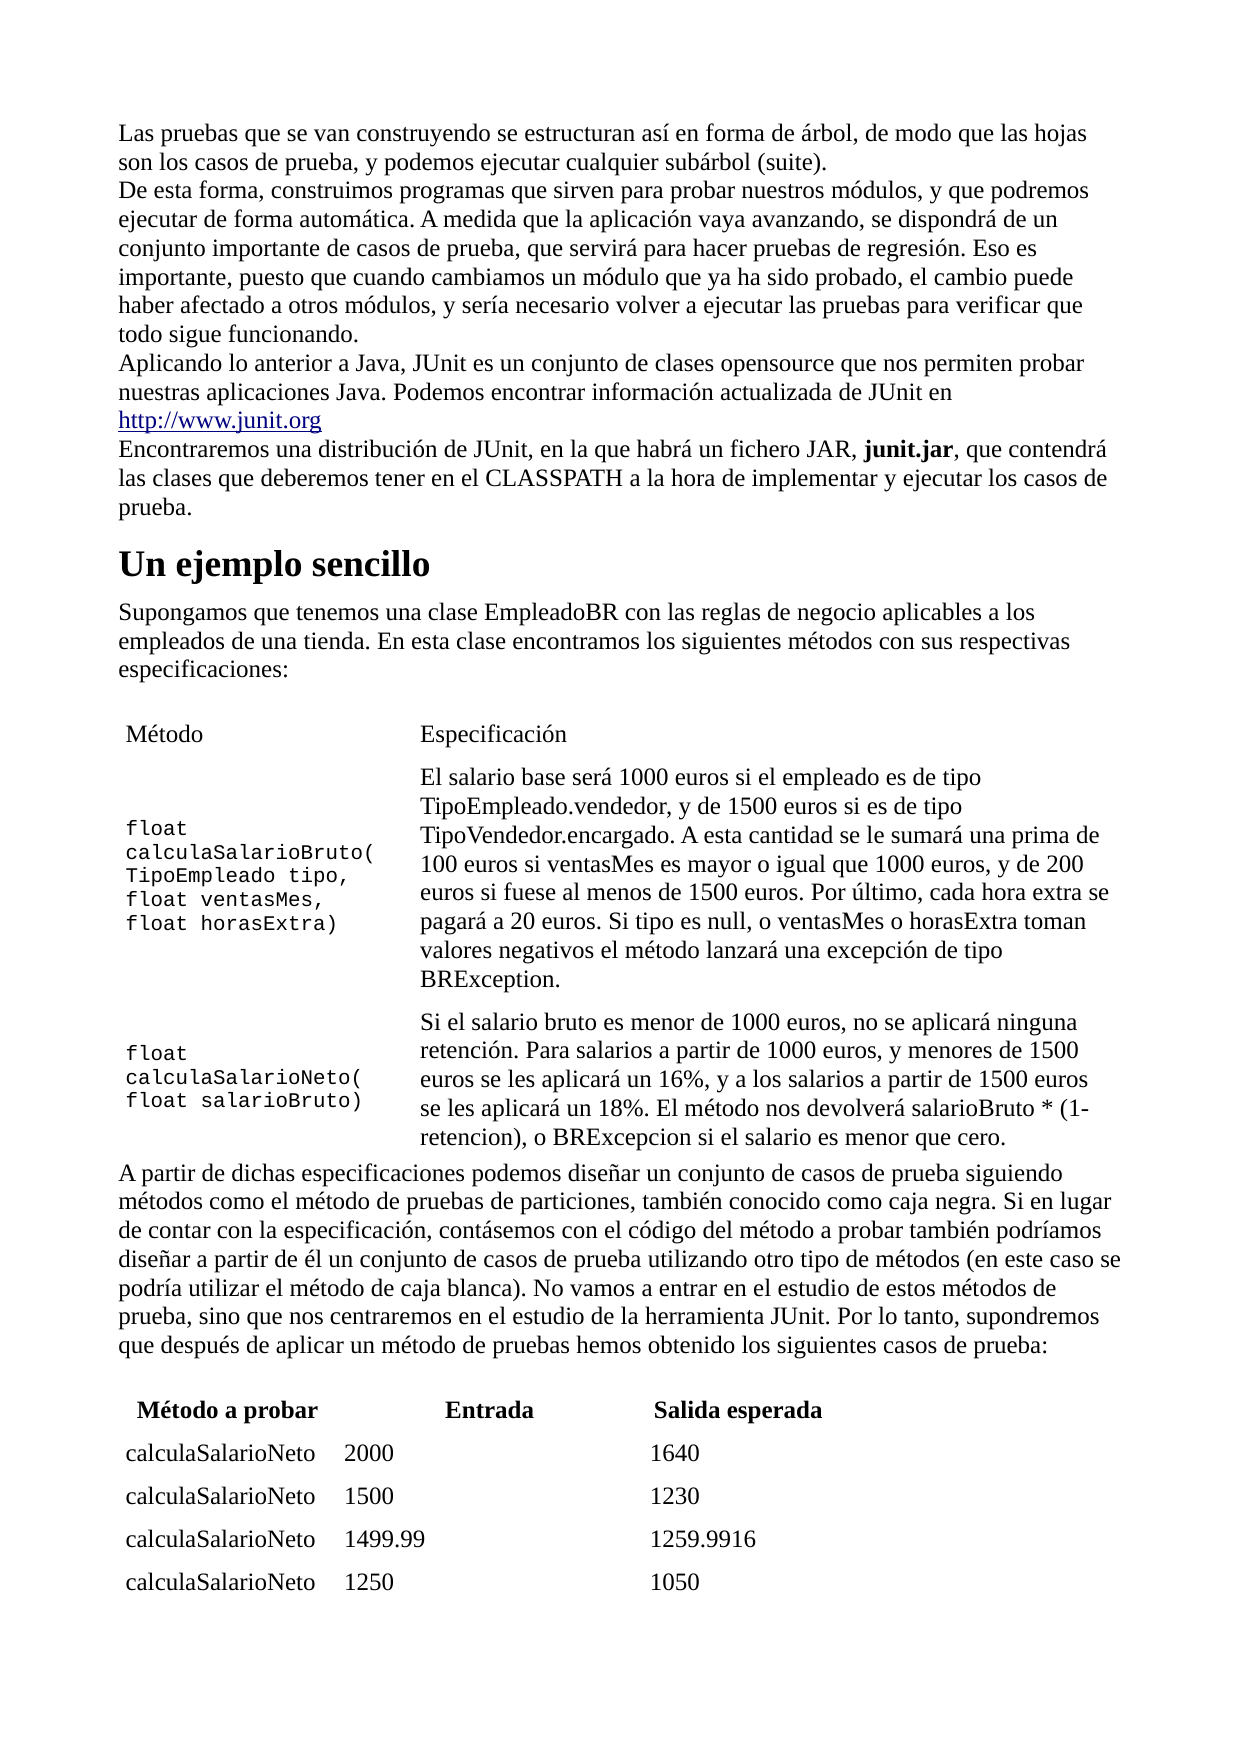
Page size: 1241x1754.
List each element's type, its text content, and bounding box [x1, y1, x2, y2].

table_cell 1050 [642, 1560, 834, 1603]
text Encontraremos una distribución de JUnit, en la que habrá un fichero JAR, junit.jar, que contendrá las clases que deberemos tener en el CLASSPATH a la hora de implementar y ejecutar los casos de prueba. [118, 434, 1122, 521]
table_cell 1499.99 [337, 1517, 642, 1560]
table_cell calculaSalarioNeto [118, 1517, 337, 1560]
table_cell calculaSalarioNeto [118, 1474, 337, 1517]
table_cell calculaSalarioNeto [118, 1431, 337, 1474]
table_header Método a probar [118, 1388, 337, 1431]
table_cell 1500 [337, 1474, 642, 1517]
table_cell calculaSalarioNeto [118, 1560, 337, 1603]
table_cell 2000 [337, 1431, 642, 1474]
table_cell Si el salario bruto es menor de 1000 euros, no se aplicará ninguna retención. Para salarios a partir de 1000 euros, y menores de 1500 euros se les aplicará un 16%, y a los salarios a partir de 1500 euros se les aplicará un 18%. El método nos devolverá salarioBruto * (1-retencion), o BRExcepcion si el salario es menor que cero. [413, 1000, 1122, 1158]
subtitle Un ejemplo sencillo [118, 541, 1122, 584]
text De esta forma, construimos programas que sirven para probar nuestros módulos, y que podremos ejecutar de forma automática. A medida que la aplicación vaya avanzando, se dispondrá de un conjunto importante de casos de prueba, que servirá para hacer pruebas de regresión. Eso es importante, puesto que cuando cambiamos un módulo que ya ha sido probado, el cambio puede haber afectado a otros módulos, y sería necesario volver a ejecutar las pruebas para verificar que todo sigue funcionando. [118, 176, 1122, 348]
table_header Entrada [337, 1388, 642, 1431]
table_header Método [118, 712, 413, 755]
table_header Especificación [413, 712, 1122, 755]
table_cell 1259.9916 [642, 1517, 834, 1560]
table_cell 1640 [642, 1431, 834, 1474]
table_cell 1250 [337, 1560, 642, 1603]
table_cell float calculaSalarioNeto( float salarioBruto) [118, 1000, 413, 1158]
text Supongamos que tenemos una clase EmpleadoBR con las reglas de negocio aplicables a los empleados de una tienda. En esta clase encontramos los siguientes métodos con sus respectivas especificaciones: [118, 597, 1122, 683]
table_cell float calculaSalarioBruto( TipoEmpleado tipo, float ventasMes, float horasExtra) [118, 755, 413, 999]
table_header Salida esperada [642, 1388, 834, 1431]
text A partir de dichas especificaciones podemos diseñar un conjunto de casos de prueba siguiendo métodos como el método de pruebas de particiones, también conocido como caja negra. Si en lugar de contar con la especificación, contásemos con el código del método a probar también podríamos diseñar a partir de él un conjunto de casos de prueba utilizando otro tipo de métodos (en este caso se podría utilizar el método de caja blanca). No vamos a entrar en el estudio de estos métodos de prueba, sino que nos centraremos en el estudio de la herramienta JUnit. Por lo tanto, supondremos que después de aplicar un método de pruebas hemos obtenido los siguientes casos de prueba: [118, 1158, 1122, 1359]
text Las pruebas que se van construyendo se estructuran así en forma de árbol, de modo que las hojas son los casos de prueba, y podemos ejecutar cualquier subárbol (suite). [118, 118, 1122, 176]
text Aplicando lo anterior a Java, JUnit es un conjunto de clases opensource que nos permiten probar nuestras aplicaciones Java. Podemos encontrar información actualizada de JUnit en http://www.junit.org [118, 348, 1122, 434]
table_cell El salario base será 1000 euros si el empleado es de tipo TipoEmpleado.vendedor, y de 1500 euros si es de tipo TipoVendedor.encargado. A esta cantidad se le sumará una prima de 100 euros si ventasMes es mayor o igual que 1000 euros, y de 200 euros si fuese al menos de 1500 euros. Por último, cada hora extra se pagará a 20 euros. Si tipo es null, o ventasMes o horasExtra toman valores negativos el método lanzará una excepción de tipo BRException. [413, 755, 1122, 999]
table_cell 1230 [642, 1474, 834, 1517]
